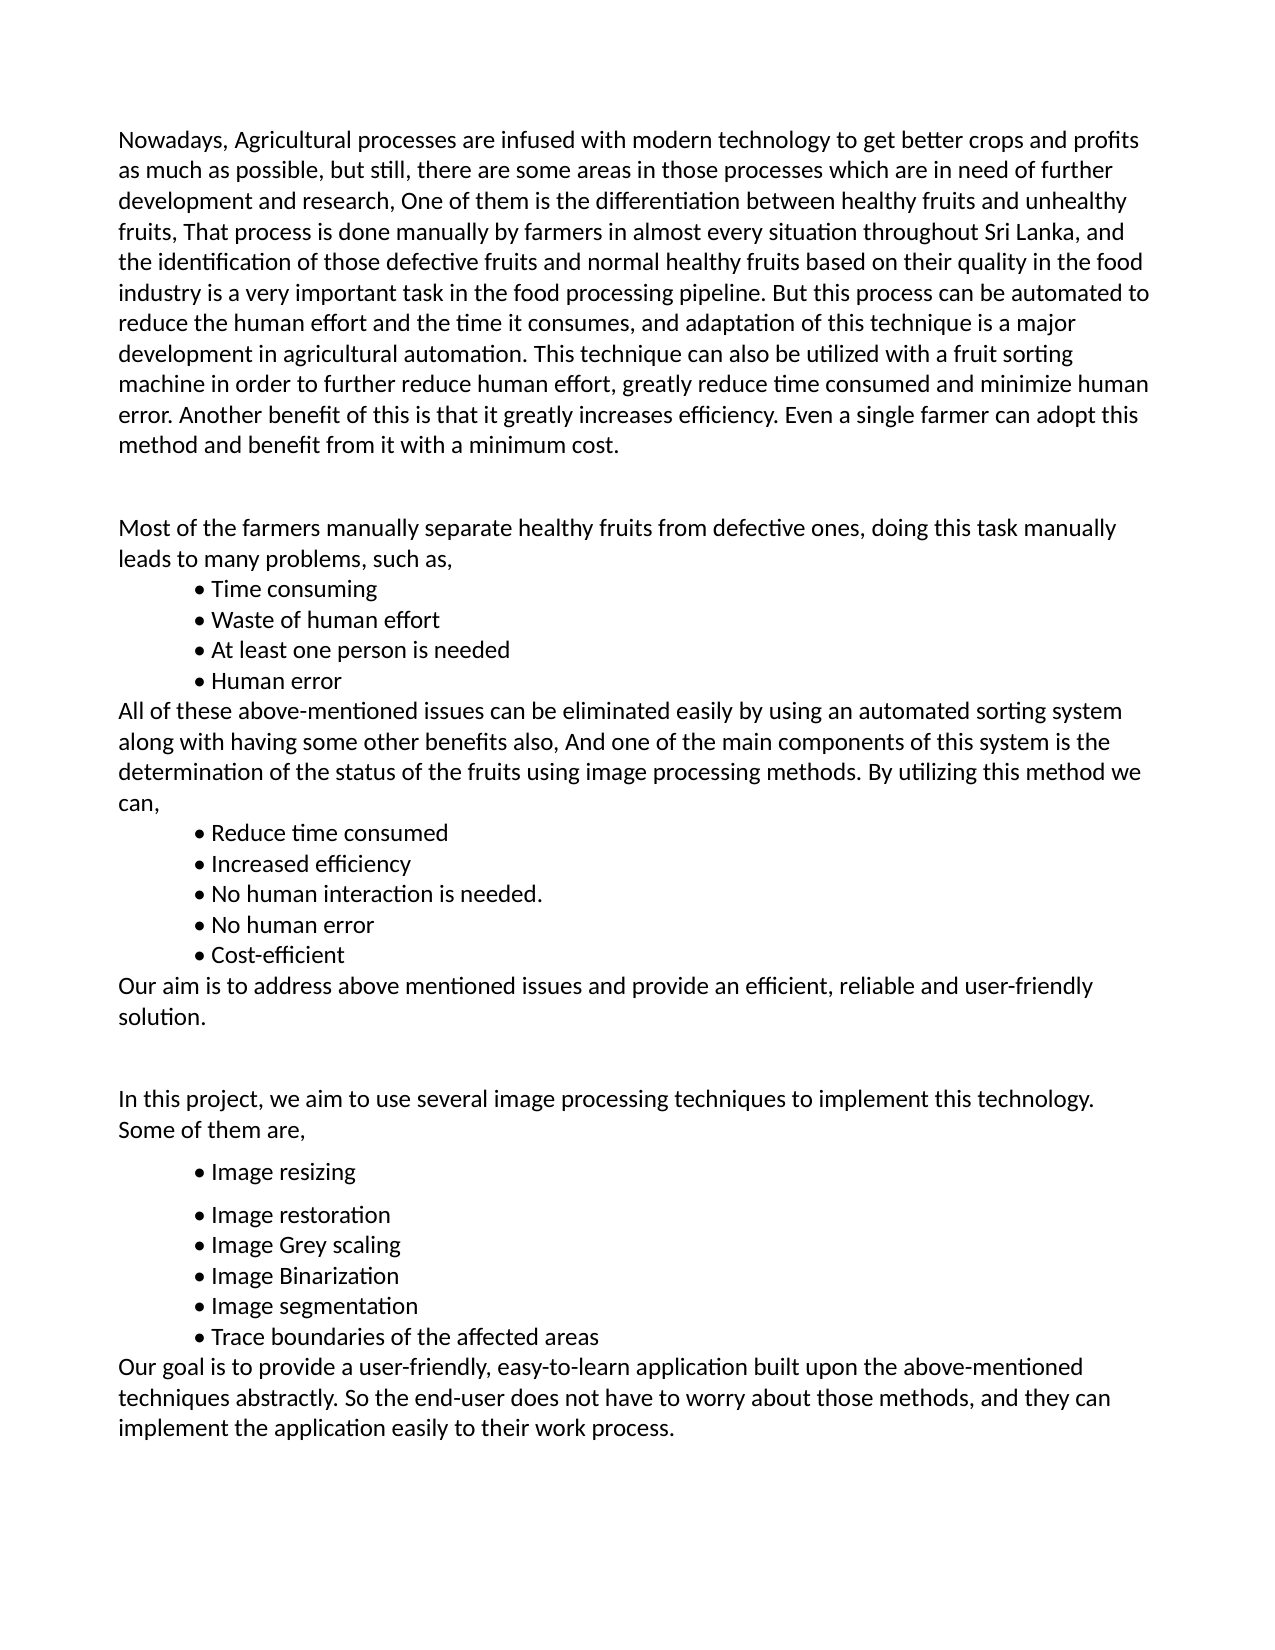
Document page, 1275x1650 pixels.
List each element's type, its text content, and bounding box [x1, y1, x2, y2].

text • Image resizing [118, 1157, 1157, 1187]
text • Image restoration • Image Grey scaling • Image Binarization • Image segmentation • Trace boundaries of the affected areas Our goal is to provide a user-friendly, easy-to-learn application built upon the above-mentioned techniques abstractly. So the end-user does not have to worry about those methods, and they can implement the application easily to their work process. [118, 1199, 1157, 1443]
text In this project, we aim to use several image processing techniques to implement this technology. Some of them are, [118, 1084, 1157, 1145]
text Most of the farmers manually separate healthy fruits from defective ones, doing this task manually leads to many problems, such as, • Time consuming • Waste of human effort • At least one person is needed • Human error All of these above-mentioned issues can be eliminated easily by using an automated sorting system along with having some other benefits also, And one of the main components of this system is the determination of the status of the fruits using image processing methods. By utilizing this method we can, • Reduce time consumed • Increased efficiency • No human interaction is needed. • No human error • Cost-efficient Our aim is to address above mentioned issues and provide an efficient, reliable and user-friendly solution. [118, 512, 1157, 1031]
text Nowadays, Agricultural processes are infused with modern technology to get better crops and profits as much as possible, but still, there are some areas in those processes which are in need of further development and research, One of them is the differentiation between healthy fruits and unhealthy fruits, That process is done manually by farmers in almost every situation throughout Sri Lanka, and the identification of those defective fruits and normal healthy fruits based on their quality in the food industry is a very important task in the food processing pipeline. But this process can be automated to reduce the human effort and the time it consumes, and adaptation of this technique is a major development in agricultural automation. This technique can also be utilized with a fruit sorting machine in order to further reduce human effort, greatly reduce time consumed and minimize human error. Another benefit of this is that it greatly increases efficiency. Even a single farmer can adopt this method and benefit from it with a minimum cost. [118, 124, 1157, 460]
